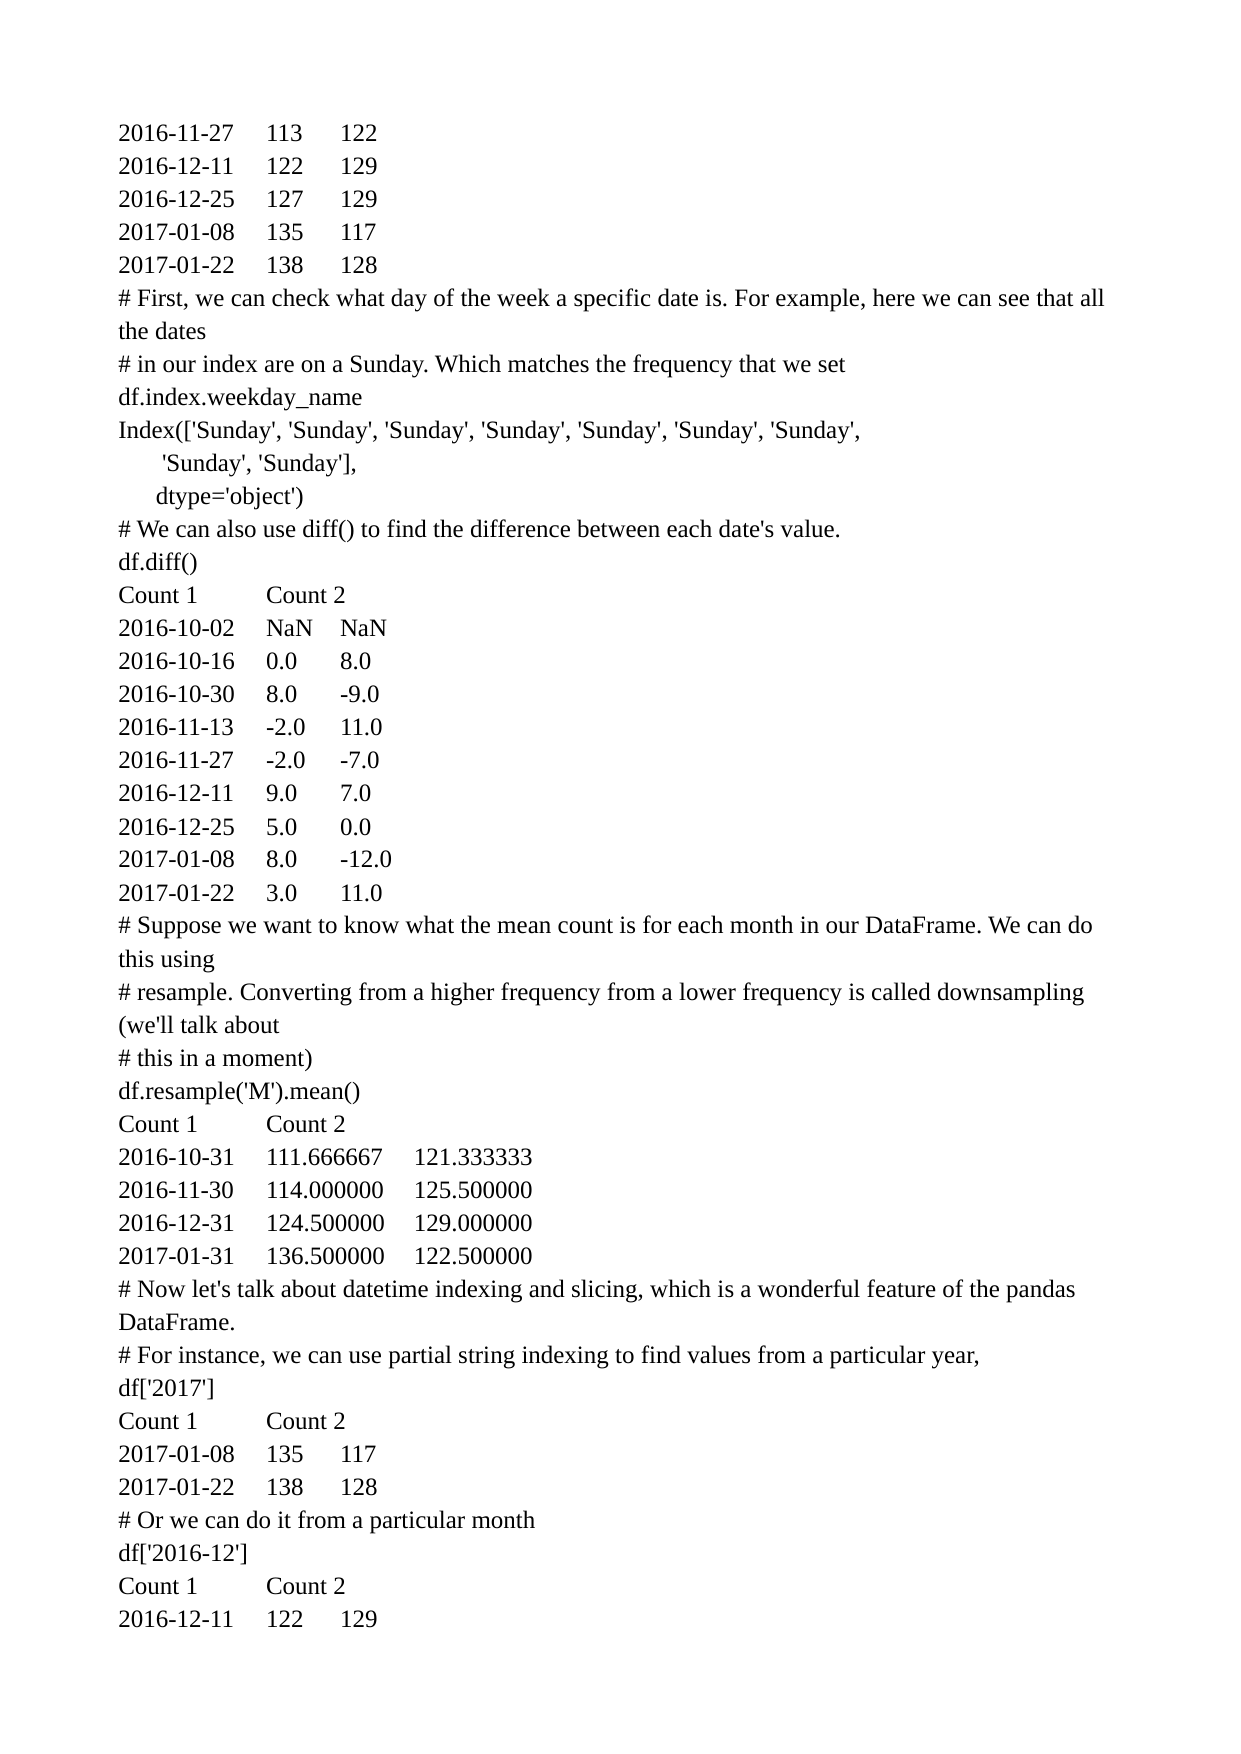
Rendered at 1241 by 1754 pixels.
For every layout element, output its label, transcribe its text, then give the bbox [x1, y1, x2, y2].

text 2016-11-27 -2.0 -7.0 [118, 746, 1122, 774]
text Count 1 Count 2 [118, 1571, 1122, 1600]
text # We can also use diff() to find the difference between each date's value. [118, 514, 1122, 543]
text Count 1 Count 2 [118, 580, 1122, 609]
text 2017-01-22 138 128 [118, 1472, 1122, 1501]
text 2016-10-02 NaN NaN [118, 613, 1122, 642]
text 2016-10-31 111.666667 121.333333 [118, 1142, 1122, 1171]
text Index(['Sunday', 'Sunday', 'Sunday', 'Sunday', 'Sunday', 'Sunday', 'Sunday', [118, 415, 1122, 444]
text 2017-01-22 3.0 11.0 [118, 878, 1122, 906]
text # this in a moment) [118, 1043, 1122, 1071]
text 2016-11-30 114.000000 125.500000 [118, 1175, 1122, 1203]
text # resample. Converting from a higher frequency from a lower frequency is called downsampling (we'll talk about [118, 977, 1122, 1038]
text 2017-01-31 136.500000 122.500000 [118, 1241, 1122, 1269]
text # in our index are on a Sunday. Which matches the frequency that we set [118, 349, 1122, 378]
text # Now let's talk about datetime indexing and slicing, which is a wonderful feature of the pandas DataFrame. [118, 1274, 1122, 1336]
text df['2016-12'] [118, 1538, 1122, 1567]
text 2017-01-08 135 117 [118, 217, 1122, 246]
text 2017-01-22 138 128 [118, 250, 1122, 279]
text 2017-01-08 8.0 -12.0 [118, 844, 1122, 873]
text df.index.weekday_name [118, 382, 1122, 411]
text Count 1 Count 2 [118, 1406, 1122, 1435]
text 2016-12-11 122 129 [118, 151, 1122, 180]
text 2016-10-30 8.0 -9.0 [118, 679, 1122, 708]
text 2016-11-27 113 122 [118, 118, 1122, 147]
text # Suppose we want to know what the mean count is for each month in our DataFrame. We can do this using [118, 911, 1122, 972]
text df['2017'] [118, 1373, 1122, 1402]
text 2016-12-31 124.500000 129.000000 [118, 1208, 1122, 1237]
text # For instance, we can use partial string indexing to find values from a particular year, [118, 1340, 1122, 1369]
text dtype='object') [118, 481, 1122, 510]
text 2017-01-08 135 117 [118, 1439, 1122, 1468]
text # First, we can check what day of the week a specific date is. For example, here we can see that all the dates [118, 283, 1122, 345]
text 2016-11-13 -2.0 11.0 [118, 712, 1122, 741]
text Count 1 Count 2 [118, 1109, 1122, 1137]
text 2016-12-11 9.0 7.0 [118, 778, 1122, 807]
text 2016-12-25 127 129 [118, 184, 1122, 213]
text 2016-12-25 5.0 0.0 [118, 812, 1122, 840]
text 'Sunday', 'Sunday'], [118, 448, 1122, 477]
text df.diff() [118, 547, 1122, 576]
text df.resample('M').mean() [118, 1076, 1122, 1104]
text 2016-10-16 0.0 8.0 [118, 646, 1122, 675]
text # Or we can do it from a particular month [118, 1505, 1122, 1534]
text 2016-12-11 122 129 [118, 1604, 1122, 1633]
